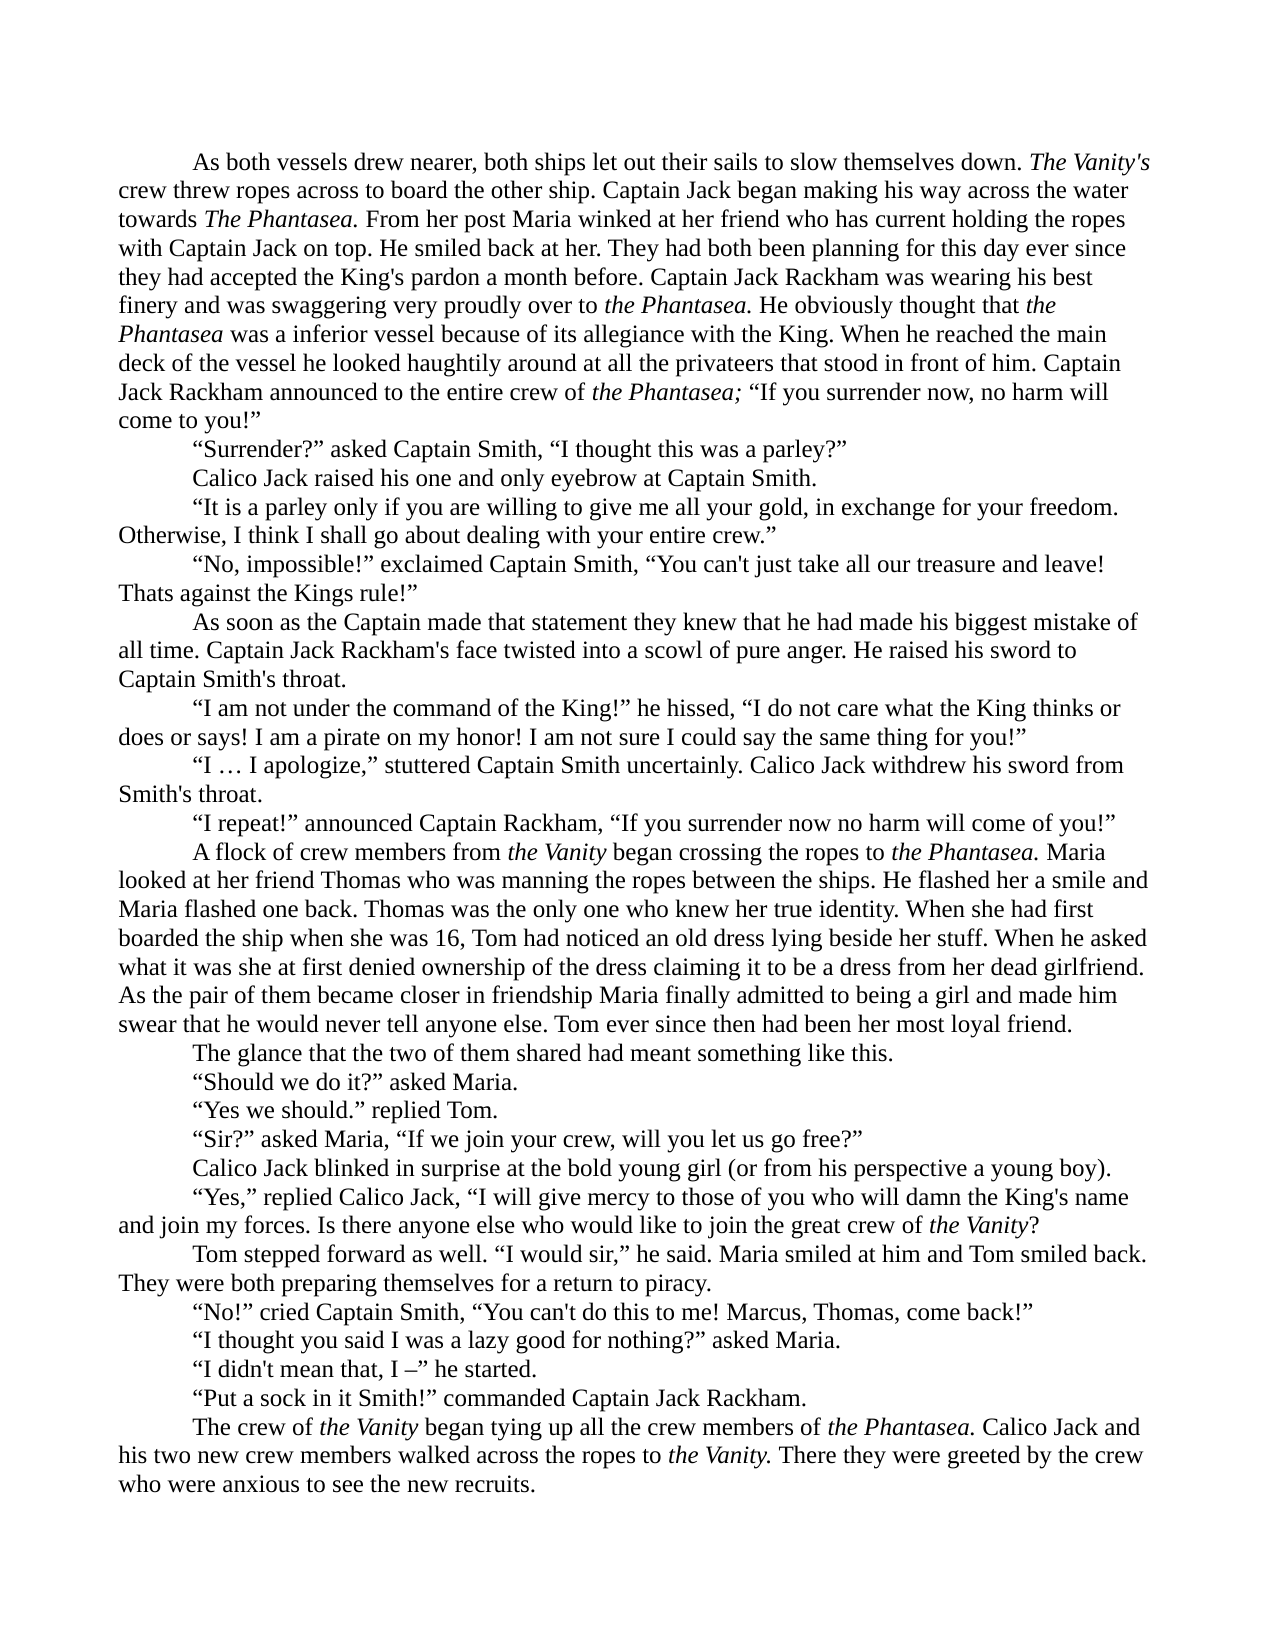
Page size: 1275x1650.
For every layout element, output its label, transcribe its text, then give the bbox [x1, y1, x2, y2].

text “No, impossible!” exclaimed Captain Smith, “You can't just take all our treasure and leave! Thats against the Kings rule!” [118, 549, 1157, 607]
text “Sir?” asked Maria, “If we join your crew, will you let us go free?” [118, 1124, 1157, 1153]
text “Put a sock in it Smith!” commanded Captain Jack Rackham. [118, 1383, 1157, 1412]
text “Yes,” replied Calico Jack, “I will give mercy to those of you who will damn the King's name and join my forces. Is there anyone else who would like to join the great crew of the Vanity? [118, 1182, 1157, 1239]
text “I thought you said I was a lazy good for nothing?” asked Maria. [118, 1326, 1157, 1354]
text “I … I apologize,” stuttered Captain Smith uncertainly. Calico Jack withdrew his sword from Smith's throat. [118, 751, 1157, 808]
text “I am not under the command of the King!” he hissed, “I do not care what the King thinks or does or says! I am a pirate on my honor! I am not sure I could say the same thing for you!” [118, 693, 1157, 751]
text “I repeat!” announced Captain Rackham, “If you surrender now no harm will come of you!” [118, 808, 1157, 837]
text The glance that the two of them shared had meant something like this. [118, 1038, 1157, 1067]
text “Yes we should.” replied Tom. [118, 1096, 1157, 1124]
text Calico Jack raised his one and only eyebrow at Captain Smith. [118, 463, 1157, 492]
text “No!” cried Captain Smith, “You can't do this to me! Marcus, Thomas, come back!” [118, 1297, 1157, 1326]
text As both vessels drew nearer, both ships let out their sails to slow themselves down. The Vanity's crew threw ropes across to board the other ship. Captain Jack began making his way across the water towards The Phantasea. From her post Maria winked at her friend who has current holding the ropes with Captain Jack on top. He smiled back at her. They had both been planning for this day ever since they had accepted the King's pardon a month before. Captain Jack Rackham was wearing his best finery and was swaggering very proudly over to the Phantasea. He obviously thought that the Phantasea was a inferior vessel because of its allegiance with the King. When he reached the main deck of the vessel he looked haughtily around at all the privateers that stood in front of him. Captain Jack Rackham announced to the entire crew of the Phantasea; “If you surrender now, no harm will come to you!” [118, 147, 1157, 434]
text As soon as the Captain made that statement they knew that he had made his biggest mistake of all time. Captain Jack Rackham's face twisted into a scowl of pure anger. He raised his sword to Captain Smith's throat. [118, 607, 1157, 693]
text “It is a parley only if you are willing to give me all your gold, in exchange for your freedom. Otherwise, I think I shall go about dealing with your entire crew.” [118, 492, 1157, 549]
text “I didn't mean that, I –” he started. [118, 1354, 1157, 1383]
text “Should we do it?” asked Maria. [118, 1067, 1157, 1096]
text A flock of crew members from the Vanity began crossing the ropes to the Phantasea. Maria looked at her friend Thomas who was manning the ropes between the ships. He flashed her a smile and Maria flashed one back. Thomas was the only one who knew her true identity. When she had first boarded the ship when she was 16, Tom had noticed an old dress lying beside her stuff. When he asked what it was she at first denied ownership of the dress claiming it to be a dress from her dead girlfriend. As the pair of them became closer in friendship Maria finally admitted to being a girl and made him swear that he would never tell anyone else. Tom ever since then had been her most loyal friend. [118, 837, 1157, 1038]
text Calico Jack blinked in surprise at the bold young girl (or from his perspective a young boy). [118, 1153, 1157, 1182]
text The crew of the Vanity began tying up all the crew members of the Phantasea. Calico Jack and his two new crew members walked across the ropes to the Vanity. There they were greeted by the crew who were anxious to see the new recruits. [118, 1412, 1157, 1498]
text Tom stepped forward as well. “I would sir,” he said. Maria smiled at him and Tom smiled back. They were both preparing themselves for a return to piracy. [118, 1239, 1157, 1297]
text “Surrender?” asked Captain Smith, “I thought this was a parley?” [118, 434, 1157, 463]
